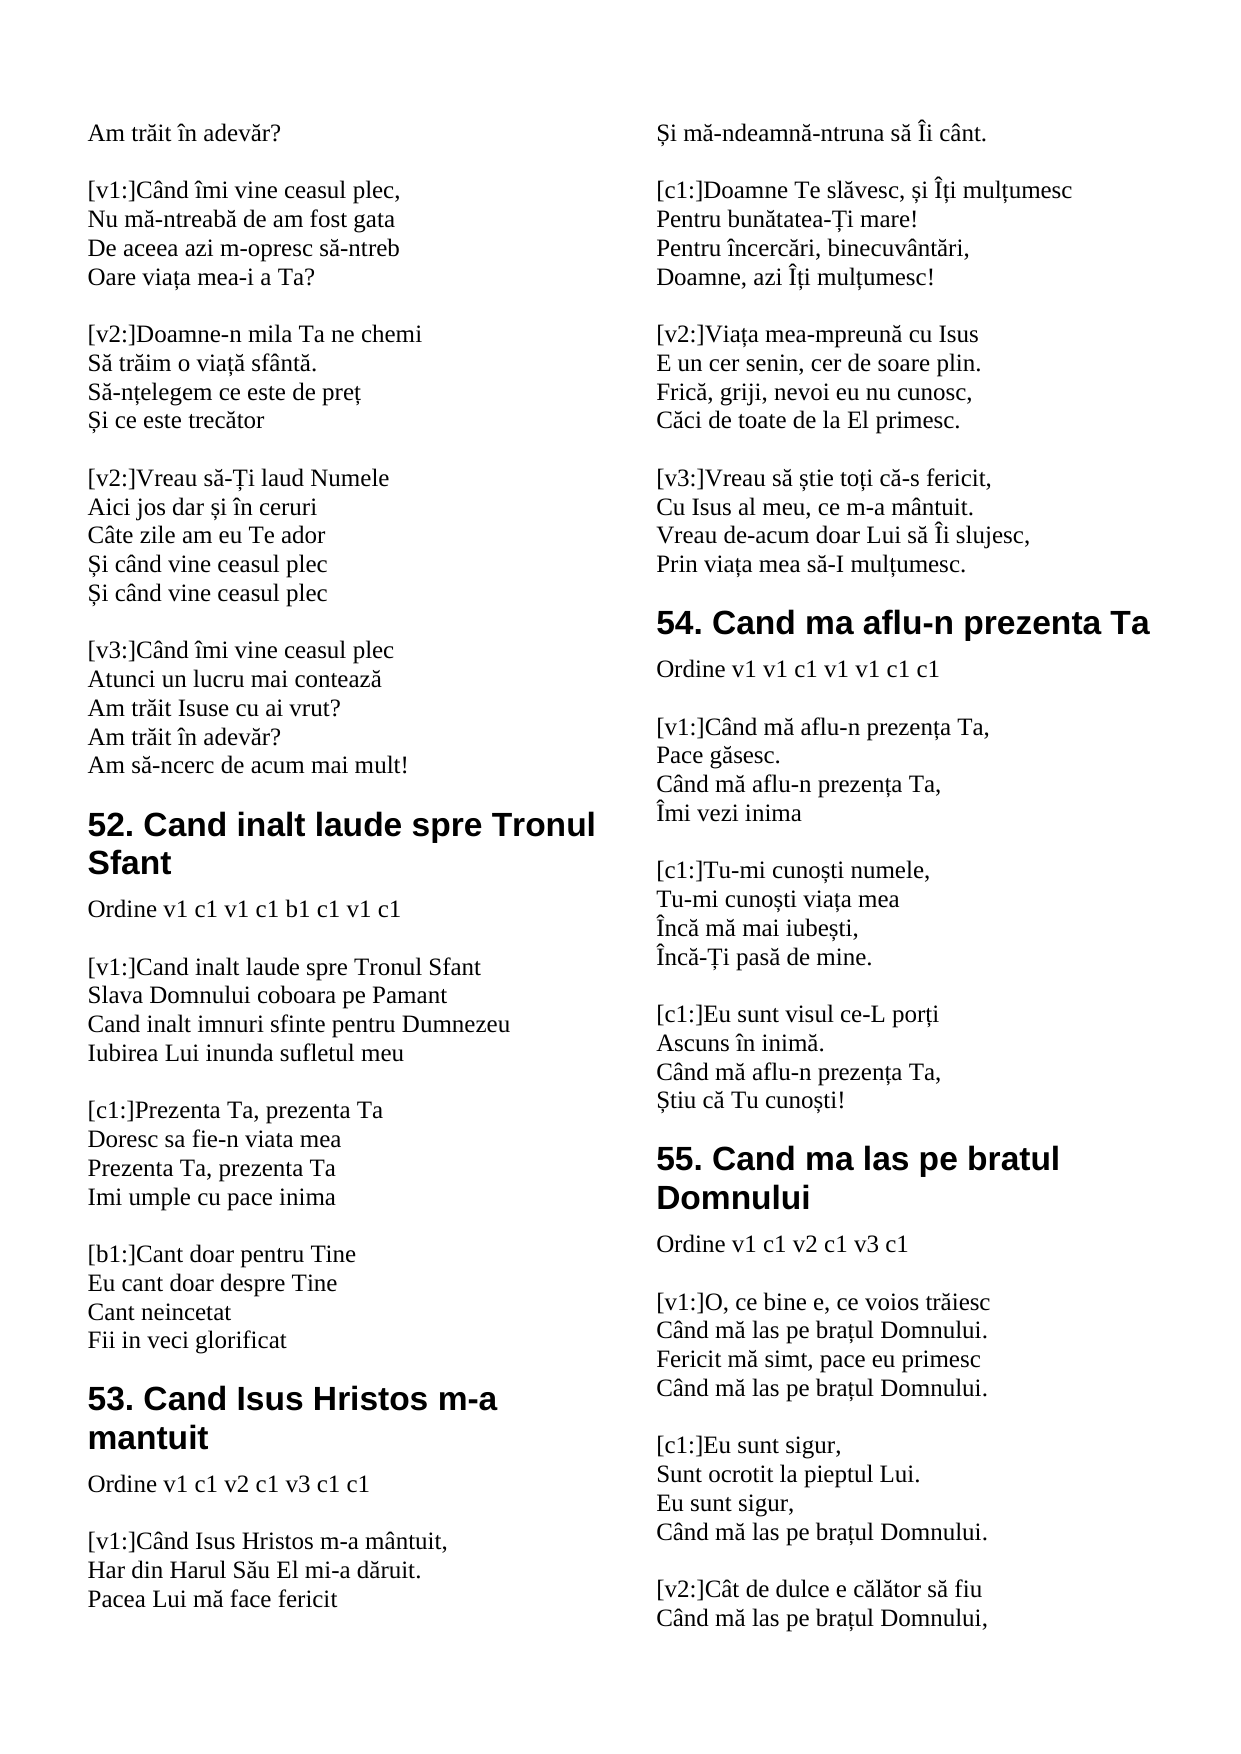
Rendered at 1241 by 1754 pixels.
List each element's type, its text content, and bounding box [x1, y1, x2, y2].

subtitle 55. Cand ma las pe bratul Domnului [656, 1139, 1166, 1217]
text Ordine v1 c1 v2 c1 v3 c1 c1 [v1:]Când Isus Hristos m-a mântuit, Har din Harul Său El mi-a dăruit. Pacea Lui mă face fericit [87, 1469, 597, 1613]
subtitle 53. Cand Isus Hristos m-a mantuit [87, 1379, 597, 1456]
subtitle 54. Cand ma aflu-n prezenta Ta [656, 603, 1166, 642]
text Am trăit în adevăr? [v1:]Când îmi vine ceasul plec, Nu mă-ntreabă de am fost gata De aceea azi m-opresc să-ntreb Oare viața mea-i a Ta? [v2:]Doamne-n mila Ta ne chemi Să trăim o viață sfântă. Să-nțelegem ce este de preț Și ce este trecător [v2:]Vreau să-Ți laud Numele Aici jos dar și în ceruri Câte zile am eu Te ador Și când vine ceasul plec Și când vine ceasul plec [v3:]Când îmi vine ceasul plec Atunci un lucru mai contează Am trăit Isuse cu ai vrut? Am trăit în adevăr? Am să-ncerc de acum mai mult! [87, 118, 597, 779]
text Ordine v1 c1 v1 c1 b1 c1 v1 c1 [v1:]Cand inalt laude spre Tronul Sfant Slava Domnului coboara pe Pamant Cand inalt imnuri sfinte pentru Dumnezeu Iubirea Lui inunda sufletul meu [c1:]Prezenta Ta, prezenta Ta Doresc sa fie-n viata mea Prezenta Ta, prezenta Ta Imi umple cu pace inima [b1:]Cant doar pentru Tine Eu cant doar despre Tine Cant neincetat Fii in veci glorificat [87, 894, 597, 1354]
text Ordine v1 c1 v2 c1 v3 c1 [v1:]O, ce bine e, ce voios trăiesc Când mă las pe brațul Domnului. Fericit mă simt, pace eu primesc Când mă las pe brațul Domnului. [c1:]Eu sunt sigur, Sunt ocrotit la pieptul Lui. Eu sunt sigur, Când mă las pe brațul Domnului. [v2:]Cât de dulce e călător să fiu Când mă las pe brațul Domnului, [656, 1229, 1166, 1632]
text Ordine v1 v1 c1 v1 v1 c1 c1 [v1:]Când mă aflu-n prezența Ta, Pace găsesc. Când mă aflu-n prezența Ta, Îmi vezi inima [c1:]Tu-mi cunoști numele, Tu-mi cunoști viața mea Încă mă mai iubești, Încă-Ți pasă de mine. [c1:]Eu sunt visul ce-L porți Ascuns în inimă. Când mă aflu-n prezența Ta, Știu că Tu cunoști! [656, 654, 1166, 1114]
text Și mă-ndeamnă-ntruna să Îi cânt. [c1:]Doamne Te slăvesc, și Îți mulțumesc Pentru bunătatea-Ți mare! Pentru încercări, binecuvântări, Doamne, azi Îți mulțumesc! [v2:]Viața mea-mpreună cu Isus E un cer senin, cer de soare plin. Frică, griji, nevoi eu nu cunosc, Căci de toate de la El primesc. [v3:]Vreau să știe toți că-s fericit, Cu Isus al meu, ce m-a mântuit. Vreau de-acum doar Lui să Îi slujesc, Prin viața mea să-I mulțumesc. [656, 118, 1166, 578]
subtitle 52. Cand inalt laude spre Tronul Sfant [87, 804, 597, 882]
